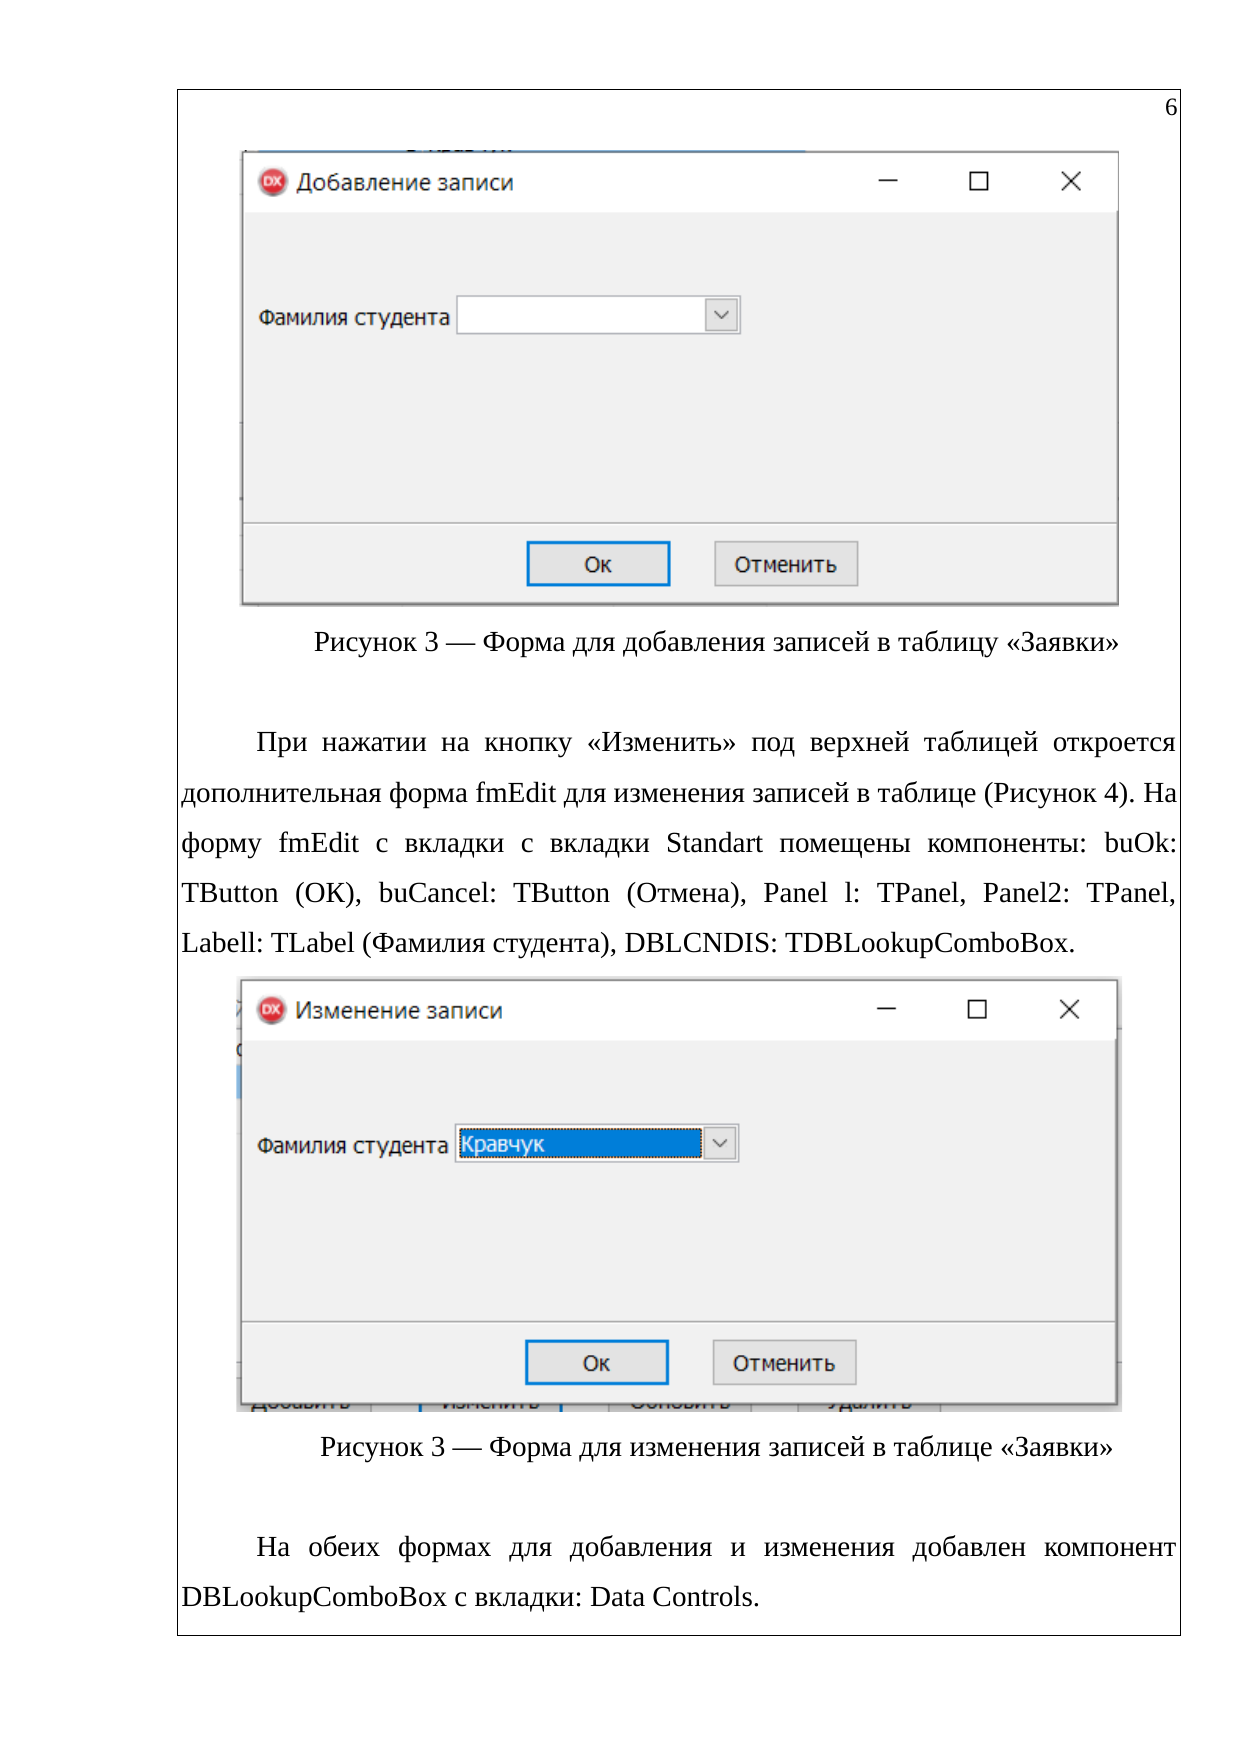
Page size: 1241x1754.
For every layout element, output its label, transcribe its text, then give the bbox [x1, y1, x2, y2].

text Рисунок 3 — Форма для изменения записей в таблице «Заявки» [181, 976, 1177, 1462]
text Рисунок 3 — Форма для добавления записей в таблицу «Заявки» [181, 151, 1177, 657]
picture [239, 150, 1119, 607]
text При нажатии на кнопку «Изменить» под верхней таблицей откроется дополнительная форма fmEdit для изменения записей в таблице (Рисунок 4). На форму fmEdit с вкладки с вкладки Standart помещены компоненты: buOk: ТButton (OК), buCancel: TButton (Отмена), Panel l: TPanel, Panel2: TPanel, Labell: TLabel (Фамилия студента), DBLCNDIS: TDBLookupComboBox. [181, 724, 1177, 959]
text На обеих формах для добавления и изменения добавлен компонент DBLookupComboBox с вкладки: Data Controls. [181, 1529, 1177, 1613]
picture [236, 976, 1123, 1412]
